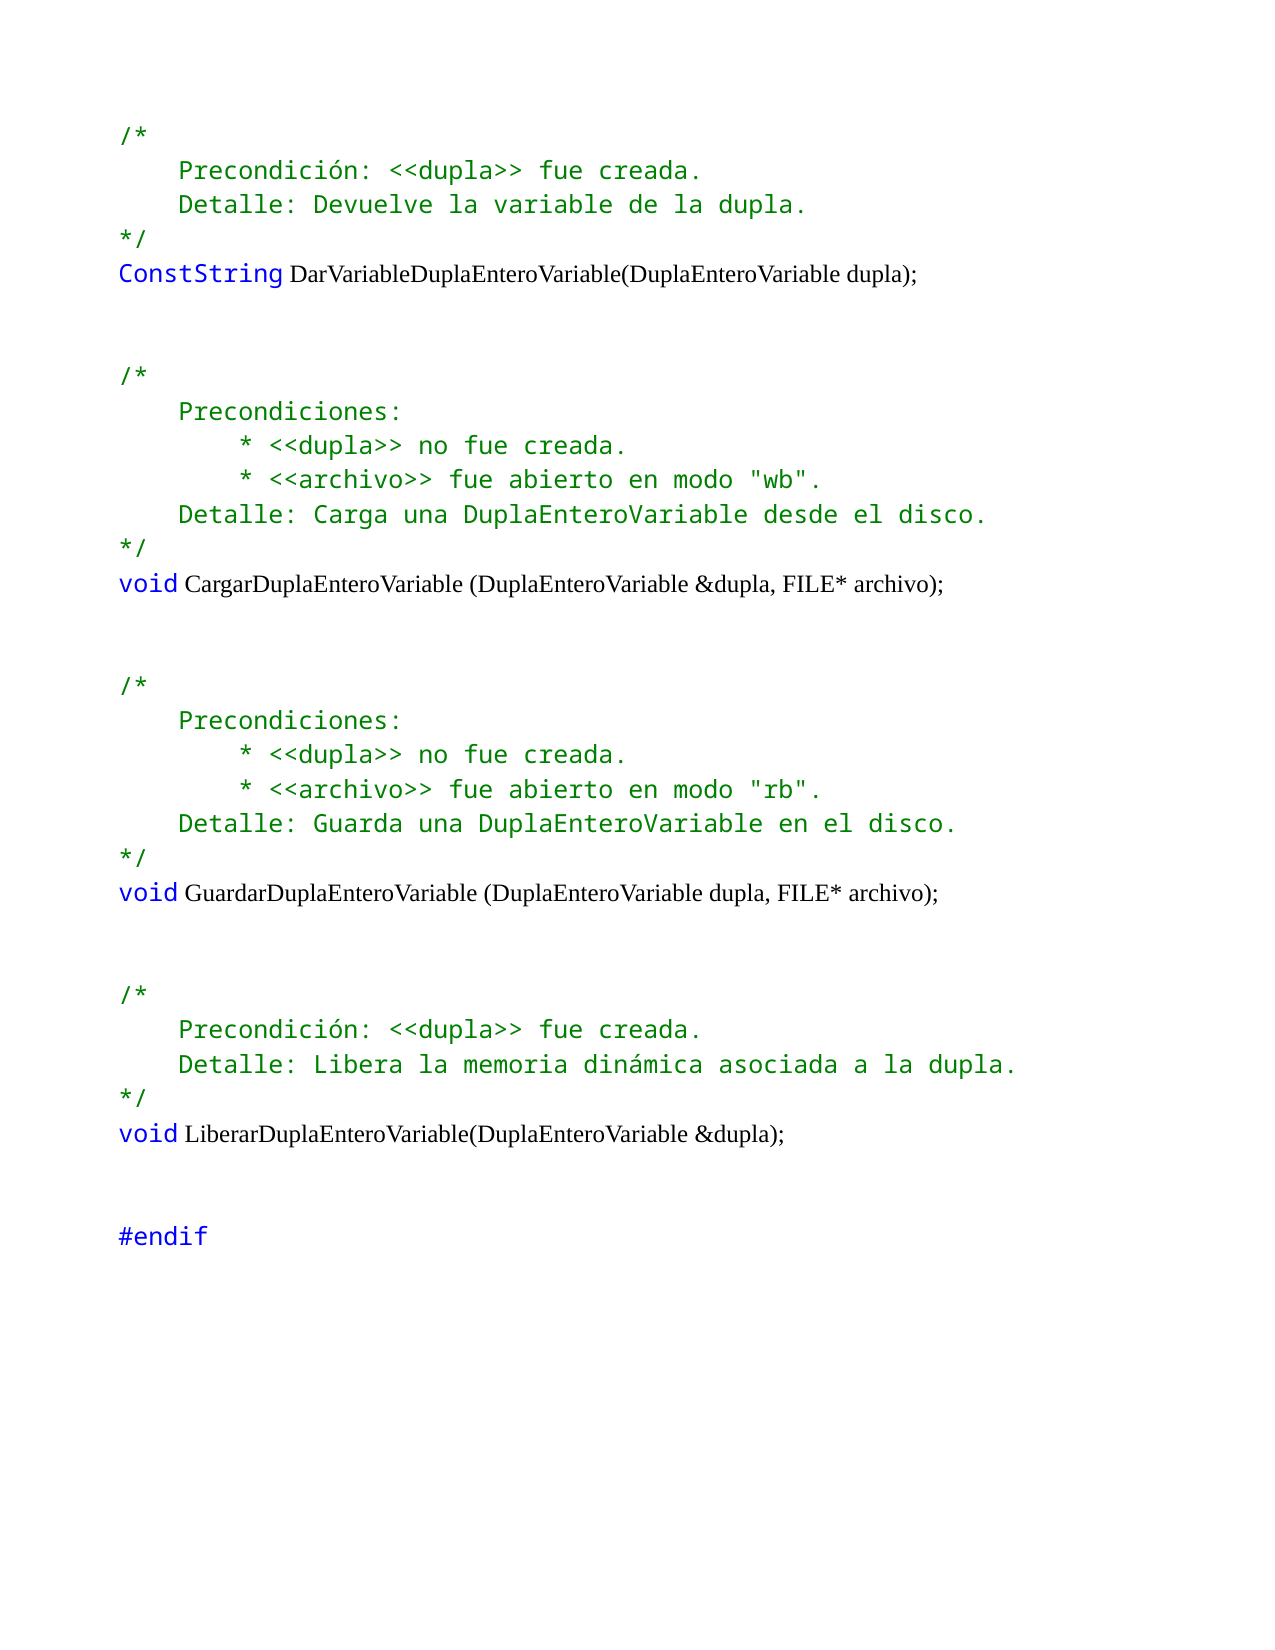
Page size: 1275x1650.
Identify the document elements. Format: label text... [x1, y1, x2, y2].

text Detalle: Devuelve la variable de la dupla. [118, 187, 1157, 221]
text * <<archivo>> fue abierto en modo "rb". [118, 771, 1157, 806]
text */ [118, 531, 1157, 565]
text * <<dupla>> no fue creada. [118, 737, 1157, 771]
text ConstString DarVariableDuplaEnteroVariable(DuplaEnteroVariable dupla); [118, 256, 1157, 290]
text * <<dupla>> no fue creada. [118, 427, 1157, 462]
text */ [118, 221, 1157, 256]
text Detalle: Libera la memoria dinámica asociada a la dupla. [118, 1046, 1157, 1081]
text /* [118, 668, 1157, 702]
text Detalle: Guarda una DuplaEnteroVariable en el disco. [118, 806, 1157, 840]
text */ [118, 1081, 1157, 1115]
text Precondición: <<dupla>> fue creada. [118, 1012, 1157, 1046]
text /* [118, 359, 1157, 393]
text Precondiciones: [118, 393, 1157, 427]
text Precondiciones: [118, 702, 1157, 737]
text */ [118, 840, 1157, 874]
text Precondición: <<dupla>> fue creada. [118, 152, 1157, 187]
text /* [118, 118, 1157, 152]
text void GuardarDuplaEnteroVariable (DuplaEnteroVariable dupla, FILE* archivo); [118, 874, 1157, 909]
text /* [118, 977, 1157, 1012]
text * <<archivo>> fue abierto en modo "wb". [118, 462, 1157, 496]
text Detalle: Carga una DuplaEnteroVariable desde el disco. [118, 496, 1157, 531]
text void LiberarDuplaEnteroVariable(DuplaEnteroVariable &dupla); [118, 1115, 1157, 1149]
text #endif [118, 1218, 1157, 1252]
text void CargarDuplaEnteroVariable (DuplaEnteroVariable &dupla, FILE* archivo); [118, 565, 1157, 599]
